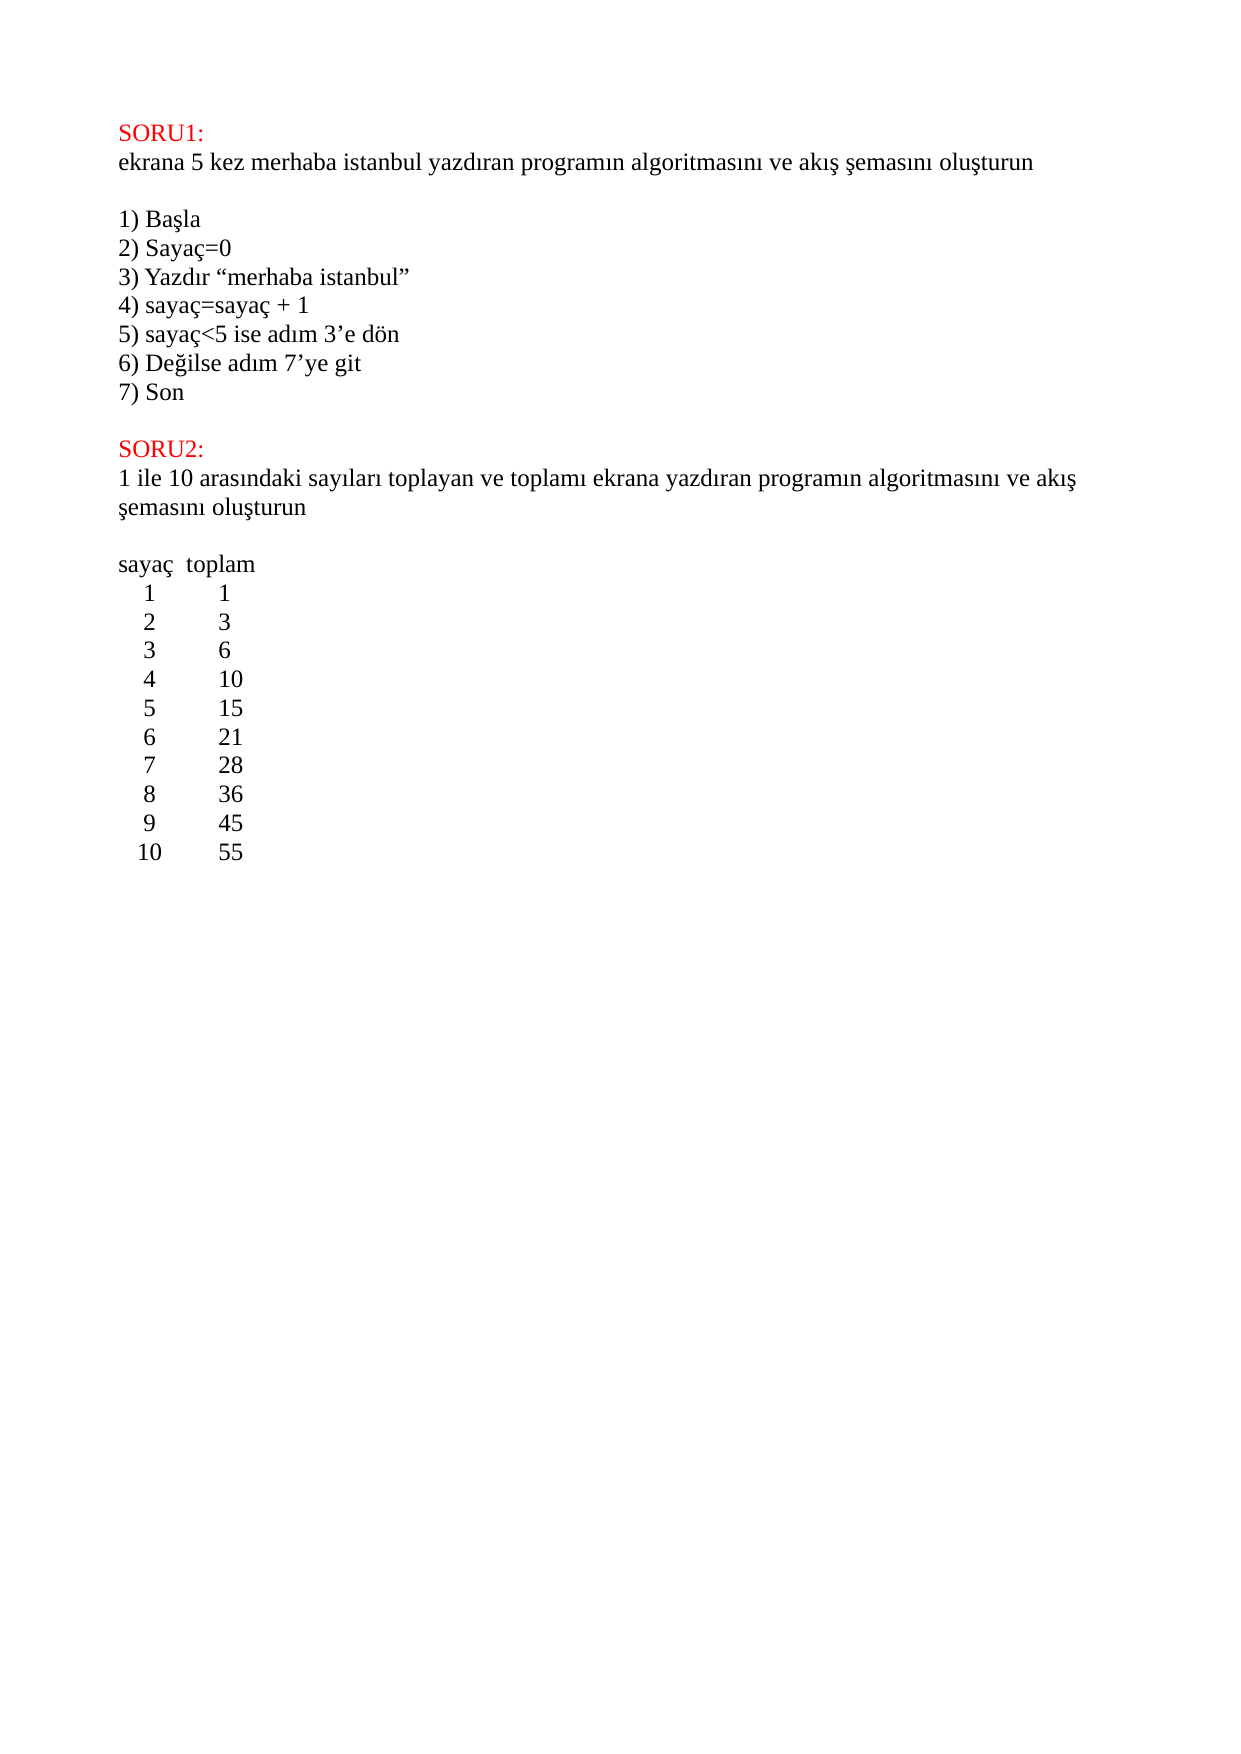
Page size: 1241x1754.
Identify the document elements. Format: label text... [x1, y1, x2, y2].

text 5) sayaç<5 ise adım 3’e dön [118, 319, 1122, 348]
text 1) Başla [118, 204, 1122, 233]
text 5 15 [118, 693, 1122, 722]
text 1 ile 10 arasındaki sayıları toplayan ve toplamı ekrana yazdıran programın algoritmasını ve akış şemasını oluşturun [118, 463, 1122, 521]
text 10 55 [118, 837, 1122, 866]
text 3) Yazdır “merhaba istanbul” [118, 262, 1122, 291]
text 6) Değilse adım 7’ye git [118, 348, 1122, 377]
text 1 1 [118, 578, 1122, 607]
text 4 10 [118, 664, 1122, 693]
text ekrana 5 kez merhaba istanbul yazdıran programın algoritmasını ve akış şemasını oluşturun [118, 147, 1122, 176]
text 9 45 [118, 808, 1122, 837]
text 7 28 [118, 751, 1122, 779]
text 6 21 [118, 722, 1122, 751]
text SORU2: [118, 434, 1122, 463]
text sayaç toplam [118, 549, 1122, 578]
text 2) Sayaç=0 [118, 233, 1122, 262]
text 7) Son [118, 377, 1122, 406]
text 8 36 [118, 779, 1122, 808]
text 2 3 [118, 607, 1122, 636]
text 4) sayaç=sayaç + 1 [118, 291, 1122, 319]
text SORU1: [118, 118, 1122, 147]
text 3 6 [118, 636, 1122, 664]
